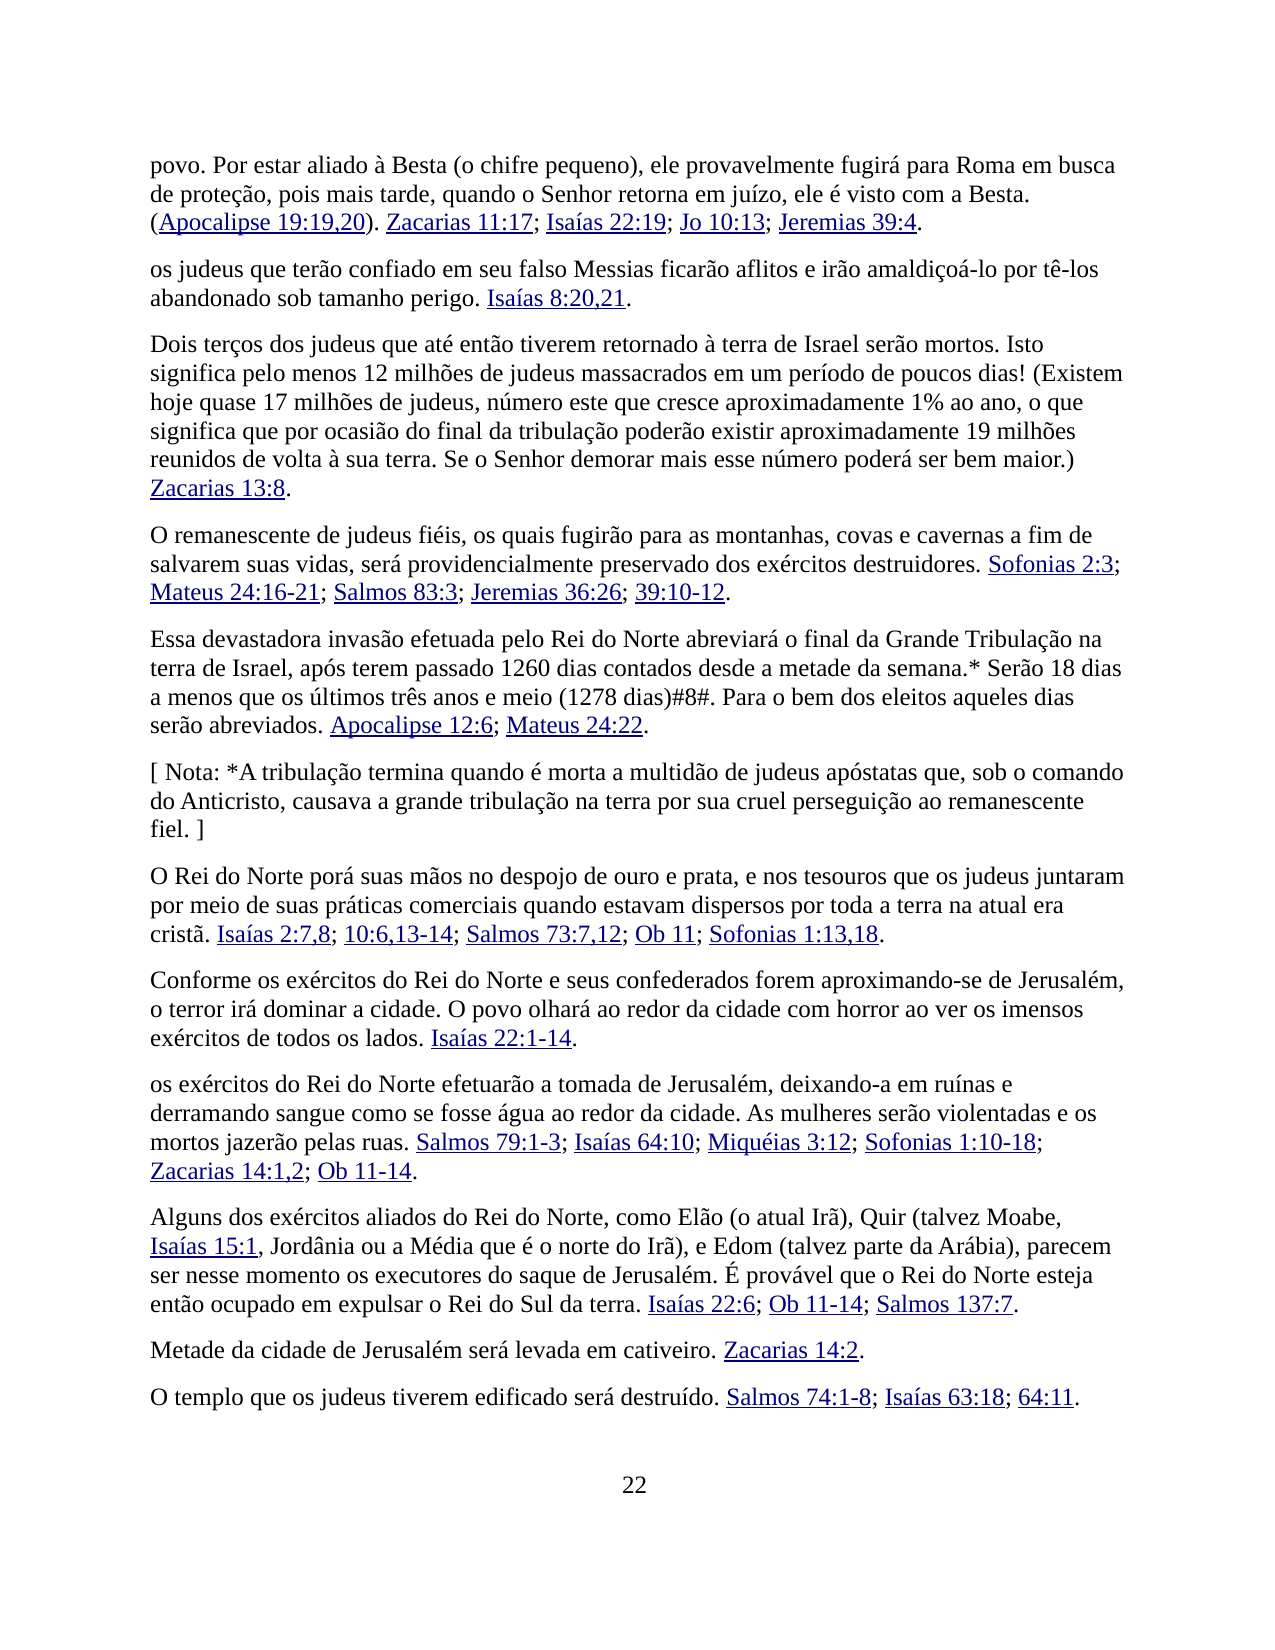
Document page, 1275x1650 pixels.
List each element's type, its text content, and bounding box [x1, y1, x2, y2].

text Conforme os exércitos do Rei do Norte e seus confederados forem aproximando-se de Jerusalém, o terror irá dominar a cidade. O povo olhará ao redor da cidade com horror ao ver os imensos exércitos de todos os lados. Isaías 22:1-14. [150, 965, 1125, 1052]
text os judeus que terão confiado em seu falso Messias ficarão aflitos e irão amaldiçoá-lo por tê-los abandonado sob tamanho perigo. Isaías 8:20,21. [150, 254, 1125, 312]
text Dois terços dos judeus que até então tiverem retornado à terra de Israel serão mortos. Isto significa pelo menos 12 milhões de judeus massacrados em um período de poucos dias! (Existem hoje quase 17 milhões de judeus, número este que cresce aproximadamente 1% ao ano, o que significa que por ocasião do final da tribulação poderão existir aproximadamente 19 milhões reunidos de volta à sua terra. Se o Senhor demorar mais esse número poderá ser bem maior.) Zacarias 13:8. [150, 329, 1125, 502]
text O remanescente de judeus fiéis, os quais fugirão para as montanhas, covas e cavernas a fim de salvarem suas vidas, será providencialmente preservado dos exércitos destruidores. Sofonias 2:3; Mateus 24:16-21; Salmos 83:3; Jeremias 36:26; 39:10-12. [150, 520, 1125, 606]
text povo. Por estar aliado à Besta (o chifre pequeno), ele provavelmente fugirá para Roma em busca de proteção, pois mais tarde, quando o Senhor retorna em juízo, ele é visto com a Besta. (Apocalipse 19:19,20). Zacarias 11:17; Isaías 22:19; Jo 10:13; Jeremias 39:4. [150, 150, 1125, 236]
text [ Nota: *A tribulação termina quando é morta a multidão de judeus apóstatas que, sob o comando do Anticristo, causava a grande tribulação na terra por sua cruel perseguição ao remanescente fiel. ] [150, 757, 1125, 843]
text os exércitos do Rei do Norte efetuarão a tomada de Jerusalém, deixando-a em ruínas e derramando sangue como se fosse água ao redor da cidade. As mulheres serão violentadas e os mortos jazerão pelas ruas. Salmos 79:1-3; Isaías 64:10; Miquéias 3:12; Sofonias 1:10-18; Zacarias 14:1,2; Ob 11-14. [150, 1069, 1125, 1184]
text O Rei do Norte porá suas mãos no despojo de ouro e prata, e nos tesouros que os judeus juntaram por meio de suas práticas comerciais quando estavam dispersos por toda a terra na atual era cristã. Isaías 2:7,8; 10:6,13-14; Salmos 73:7,12; Ob 11; Sofonias 1:13,18. [150, 861, 1125, 947]
text O templo que os judeus tiverem edificado será destruído. Salmos 74:1-8; Isaías 63:18; 64:11. [150, 1382, 1125, 1411]
text Essa devastadora invasão efetuada pelo Rei do Norte abreviará o final da Grande Tribulação na terra de Israel, após terem passado 1260 dias contados desde a metade da semana.* Serão 18 dias a menos que os últimos três anos e meio (1278 dias)#8#. Para o bem dos eleitos aqueles dias serão abreviados. Apocalipse 12:6; Mateus 24:22. [150, 624, 1125, 739]
text Alguns dos exércitos aliados do Rei do Norte, como Elão (o atual Irã), Quir (talvez Moabe, Isaías 15:1, Jordânia ou a Média que é o norte do Irã), e Edom (talvez parte da Arábia), parecem ser nesse momento os executores do saque de Jerusalém. É provável que o Rei do Norte esteja então ocupado em expulsar o Rei do Sul da terra. Isaías 22:6; Ob 11-14; Salmos 137:7. [150, 1202, 1125, 1317]
text Metade da cidade de Jerusalém será levada em cativeiro. Zacarias 14:2. [150, 1335, 1125, 1364]
